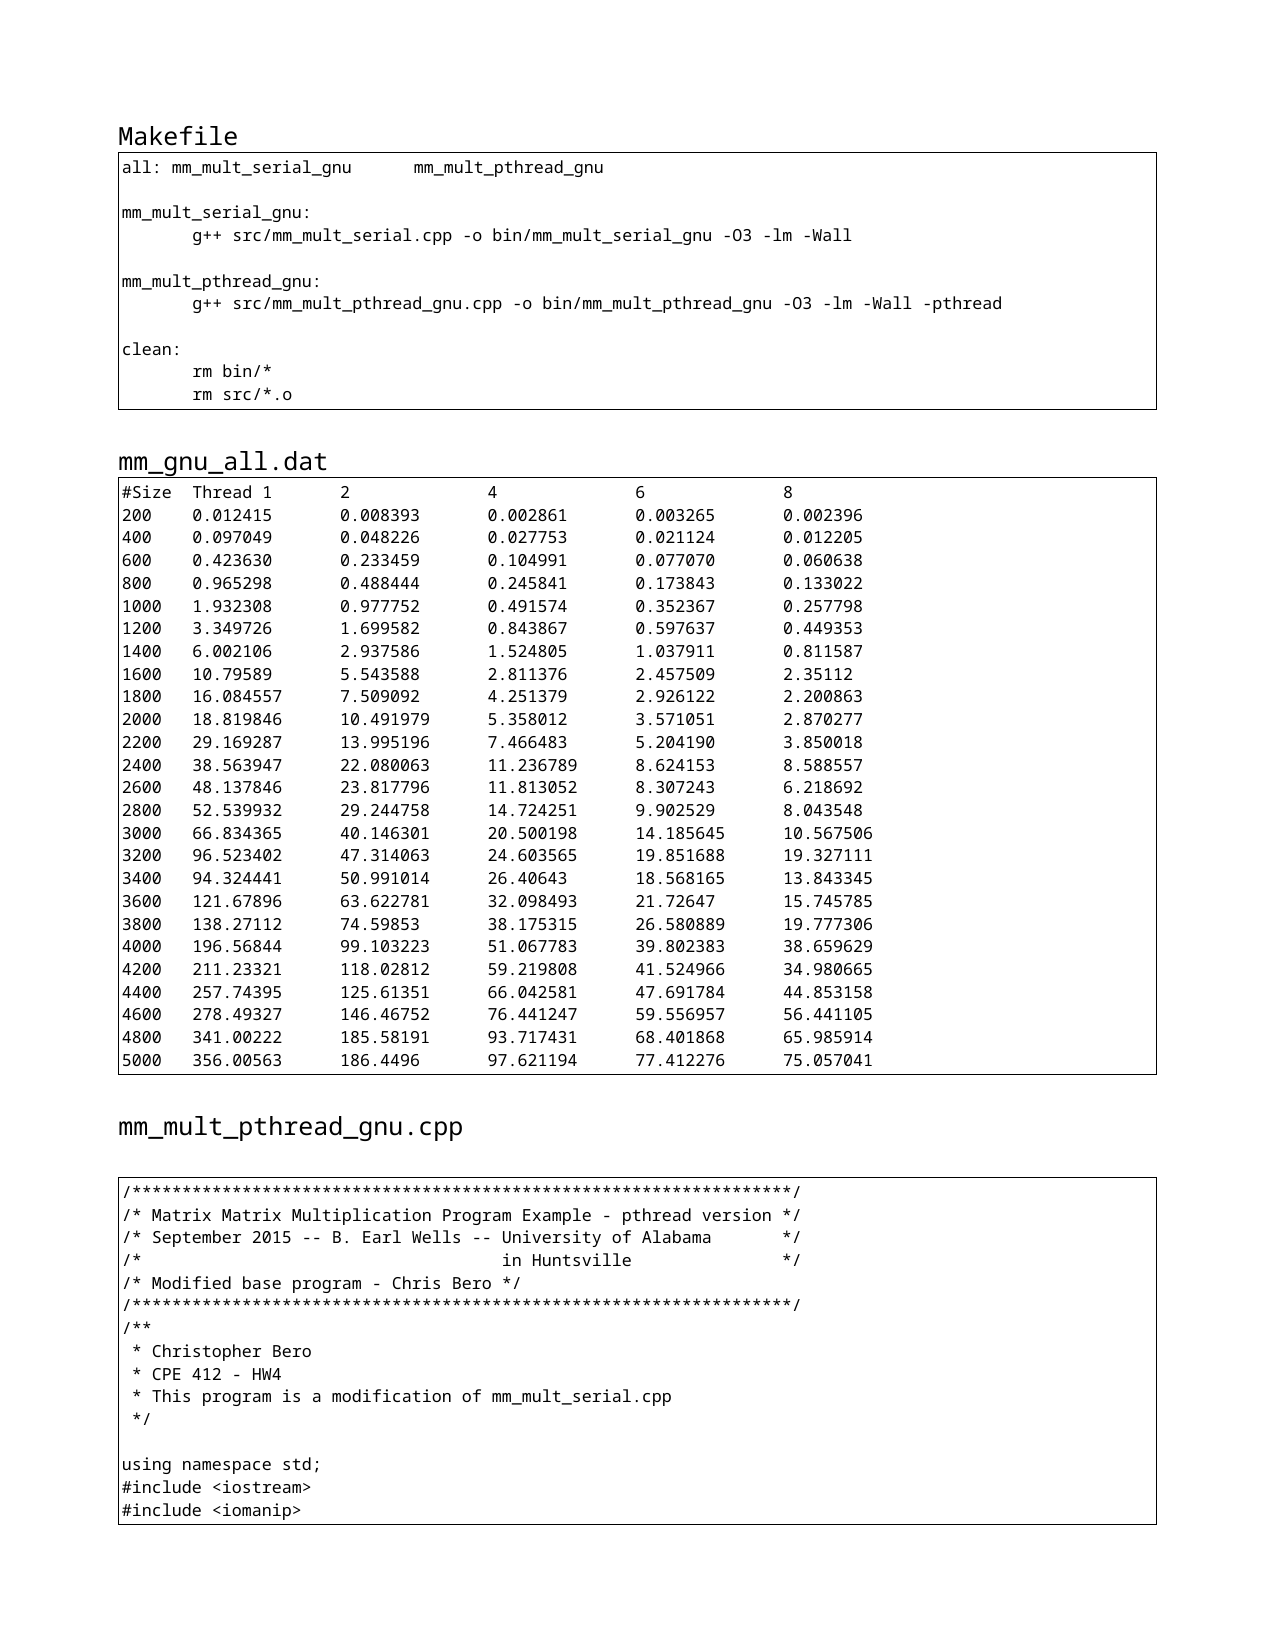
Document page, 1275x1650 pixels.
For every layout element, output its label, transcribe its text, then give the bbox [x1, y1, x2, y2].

text /* Matrix Matrix Multiplication Program Example - pthread version */ [119, 1199, 1156, 1222]
text mm_mult_pthread_gnu.cpp [118, 1109, 1157, 1143]
text 1800 16.084557 7.509092 4.251379 2.926122 2.200863 [119, 682, 1156, 704]
text mm_mult_pthread_gnu: [119, 266, 1156, 288]
text all: mm_mult_serial_gnu mm_mult_pthread_gnu [119, 153, 1156, 178]
text 2600 48.137846 23.817796 11.813052 8.307243 6.218692 [119, 772, 1156, 795]
text #Size Thread 1 2 4 6 8 [119, 478, 1156, 500]
text 1600 10.79589 5.543588 2.811376 2.457509 2.35112 [119, 659, 1156, 682]
text 3600 121.67896 63.622781 32.098493 21.72647 15.745785 [119, 886, 1156, 909]
text g++ src/mm_mult_serial.cpp -o bin/mm_mult_serial_gnu -O3 -lm -Wall [119, 220, 1156, 247]
text 4000 196.56844 99.103223 51.067783 39.802383 38.659629 [119, 931, 1156, 954]
text 800 0.965298 0.488444 0.245841 0.173843 0.133022 [119, 568, 1156, 591]
text */ [119, 1404, 1156, 1430]
text 1200 3.349726 1.699582 0.843867 0.597637 0.449353 [119, 613, 1156, 636]
text using namespace std; [119, 1449, 1156, 1472]
text 600 0.423630 0.233459 0.104991 0.077070 0.060638 [119, 545, 1156, 568]
text Makefile [118, 118, 1157, 152]
text 2200 29.169287 13.995196 7.466483 5.204190 3.850018 [119, 727, 1156, 750]
text rm src/*.o [119, 379, 1156, 409]
text 3000 66.834365 40.146301 20.500198 14.185645 10.567506 [119, 818, 1156, 841]
text 2400 38.563947 22.080063 11.236789 8.624153 8.588557 [119, 750, 1156, 772]
text 3800 138.27112 74.59853 38.175315 26.580889 19.777306 [119, 909, 1156, 931]
text * This program is a modification of mm_mult_serial.cpp [119, 1381, 1156, 1404]
text /* Modified base program - Chris Bero */ [119, 1268, 1156, 1290]
text 3200 96.523402 47.314063 24.603565 19.851688 19.327111 [119, 841, 1156, 863]
text 3400 94.324441 50.991014 26.40643 18.568165 13.843345 [119, 863, 1156, 886]
text g++ src/mm_mult_pthread_gnu.cpp -o bin/mm_mult_pthread_gnu -O3 -lm -Wall -pthread [119, 288, 1156, 315]
text mm_mult_serial_gnu: [119, 198, 1156, 220]
text 4200 211.23321 118.02812 59.219808 41.524966 34.980665 [119, 954, 1156, 977]
text /* September 2015 -- B. Earl Wells -- University of Alabama */ [119, 1222, 1156, 1245]
text /* in Huntsville */ [119, 1245, 1156, 1268]
text 1000 1.932308 0.977752 0.491574 0.352367 0.257798 [119, 591, 1156, 613]
text /******************************************************************/ [119, 1178, 1156, 1199]
text * CPE 412 - HW4 [119, 1358, 1156, 1381]
text 200 0.012415 0.008393 0.002861 0.003265 0.002396 [119, 500, 1156, 523]
text #include <iostream> [119, 1472, 1156, 1495]
text * Christopher Bero [119, 1336, 1156, 1358]
text 400 0.097049 0.048226 0.027753 0.021124 0.012205 [119, 523, 1156, 545]
text rm bin/* [119, 357, 1156, 379]
text mm_gnu_all.dat [118, 443, 1157, 477]
text 4600 278.49327 146.46752 76.441247 59.556957 56.441105 [119, 999, 1156, 1022]
text 2800 52.539932 29.244758 14.724251 9.902529 8.043548 [119, 795, 1156, 818]
text clean: [119, 334, 1156, 357]
text 4400 257.74395 125.61351 66.042581 47.691784 44.853158 [119, 977, 1156, 999]
text 1400 6.002106 2.937586 1.524805 1.037911 0.811587 [119, 636, 1156, 659]
text /******************************************************************/ [119, 1290, 1156, 1313]
text 2000 18.819846 10.491979 5.358012 3.571051 2.870277 [119, 704, 1156, 727]
text /** [119, 1313, 1156, 1336]
text 4800 341.00222 185.58191 93.717431 68.401868 65.985914 [119, 1022, 1156, 1045]
text #include <iomanip> [119, 1495, 1156, 1524]
text 5000 356.00563 186.4496 97.621194 77.412276 75.057041 [119, 1045, 1156, 1074]
